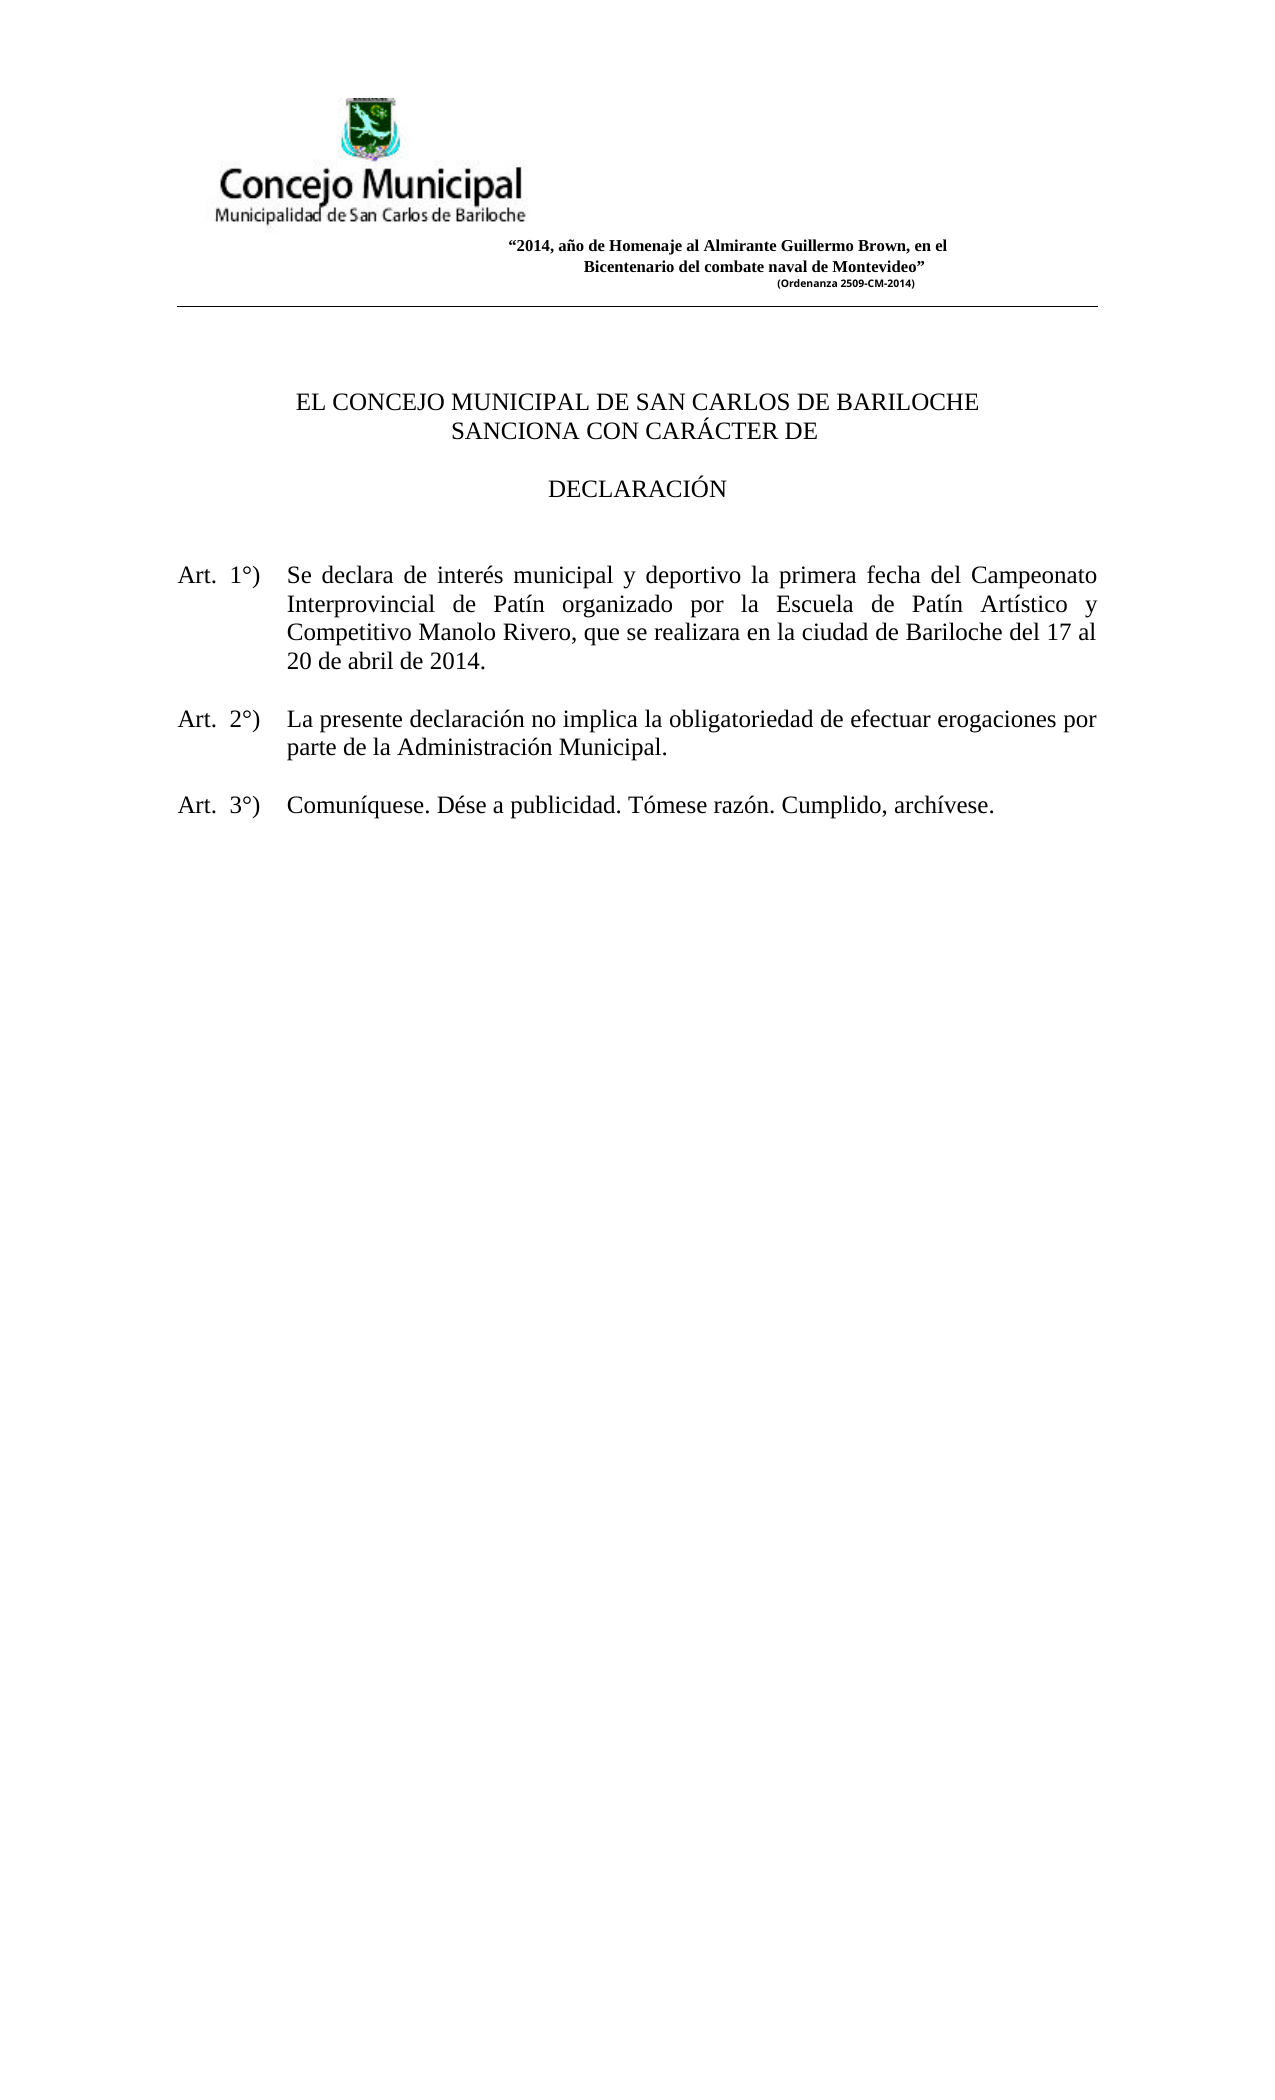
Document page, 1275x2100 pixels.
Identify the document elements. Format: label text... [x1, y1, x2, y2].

text SANCIONA CON CARÁCTER DE [177, 416, 1098, 445]
table_cell La presente declaración no implica la obligatoriedad de efectuar erogaciones por parte de la Administración Municipal. [279, 704, 1105, 790]
text EL CONCEJO MUNICIPAL DE SAN CARLOS DE BARILOCHE [177, 387, 1098, 416]
table_cell Art. 3°) [170, 790, 279, 847]
table_cell Art. 2°) [170, 704, 279, 790]
table_header Se declara de interés municipal y deportivo la primera fecha del Campeonato Interprovincial de Patín organizado por la Escuela de Patín Artístico y Competitivo Manolo Rivero, que se realizara en la ciudad de Bariloche del 17 al 20 de abril de 2014. [279, 560, 1105, 704]
text DECLARACIÓN [177, 474, 1098, 502]
picture [194, 98, 554, 234]
table_header Art. 1°) [170, 560, 279, 704]
table_cell Comuníquese. Dése a publicidad. Tómese razón. Cumplido, archívese. [279, 790, 1105, 847]
